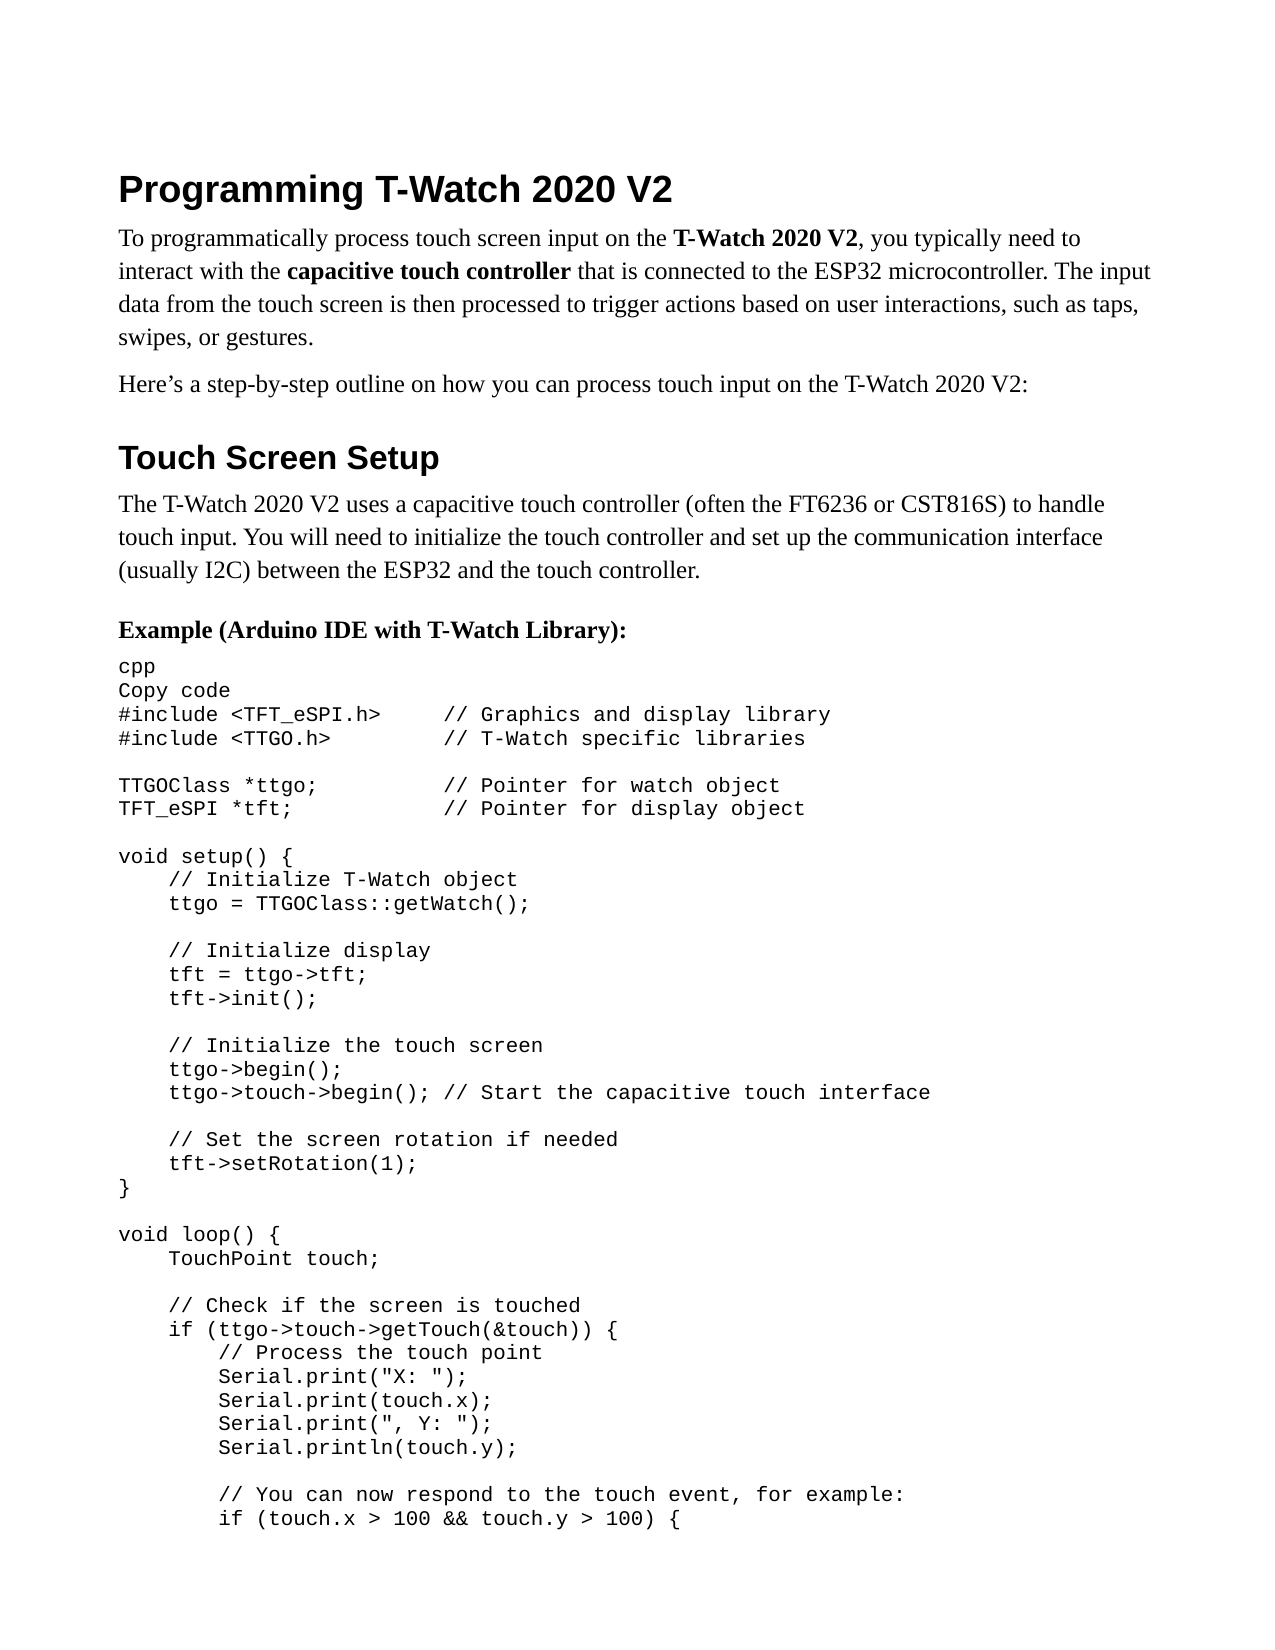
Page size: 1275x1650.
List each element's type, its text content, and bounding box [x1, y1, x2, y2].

subtitle Example (Arduino IDE with T-Watch Library): [118, 615, 1157, 644]
text // Initialize T-Watch object [118, 869, 1157, 893]
text void loop() { [118, 1224, 1157, 1248]
text cpp [118, 657, 1157, 680]
text Serial.print("X: "); [118, 1366, 1157, 1389]
text TouchPoint touch; [118, 1248, 1157, 1271]
text ttgo->touch->begin(); // Start the capacitive touch interface [118, 1082, 1157, 1106]
text if (ttgo->touch->getTouch(&touch)) { [118, 1319, 1157, 1342]
text Serial.print(", Y: "); [118, 1413, 1157, 1437]
text // Check if the screen is touched [118, 1295, 1157, 1319]
text TFT_eSPI *tft; // Pointer for display object [118, 798, 1157, 822]
text if (touch.x > 100 && touch.y > 100) { [118, 1508, 1157, 1531]
text ttgo->begin(); [118, 1058, 1157, 1082]
text Copy code [118, 680, 1157, 704]
subtitle Programming T-Watch 2020 V2 [118, 167, 1157, 210]
text // Process the touch point [118, 1342, 1157, 1366]
text tft->setRotation(1); [118, 1153, 1157, 1177]
text tft->init(); [118, 988, 1157, 1011]
text // Set the screen rotation if needed [118, 1129, 1157, 1153]
text // You can now respond to the touch event, for example: [118, 1484, 1157, 1508]
text #include <TTGO.h> // T-Watch specific libraries [118, 727, 1157, 751]
text #include <TFT_eSPI.h> // Graphics and display library [118, 704, 1157, 727]
text ttgo = TTGOClass::getWatch(); [118, 893, 1157, 917]
text Here’s a step-by-step outline on how you can process touch input on the T-Watch 2020 V2: [118, 369, 1157, 398]
text The T-Watch 2020 V2 uses a capacitive touch controller (often the FT6236 or CST816S) to handle touch input. You will need to initialize the touch controller and set up the communication interface (usually I2C) between the ESP32 and the touch controller. [118, 489, 1157, 584]
text To programmatically process touch screen input on the T-Watch 2020 V2, you typically need to interact with the capacitive touch controller that is connected to the ESP32 microcontroller. The input data from the touch screen is then processed to trigger actions based on user interactions, such as taps, swipes, or gestures. [118, 223, 1157, 351]
text // Initialize the touch screen [118, 1035, 1157, 1058]
text tft = ttgo->tft; [118, 964, 1157, 988]
text Serial.println(touch.y); [118, 1437, 1157, 1461]
subtitle Touch Screen Setup [118, 438, 1157, 477]
text } [118, 1177, 1157, 1200]
text void setup() { [118, 846, 1157, 869]
text // Initialize display [118, 940, 1157, 964]
text Serial.print(touch.x); [118, 1389, 1157, 1413]
text TTGOClass *ttgo; // Pointer for watch object [118, 775, 1157, 798]
